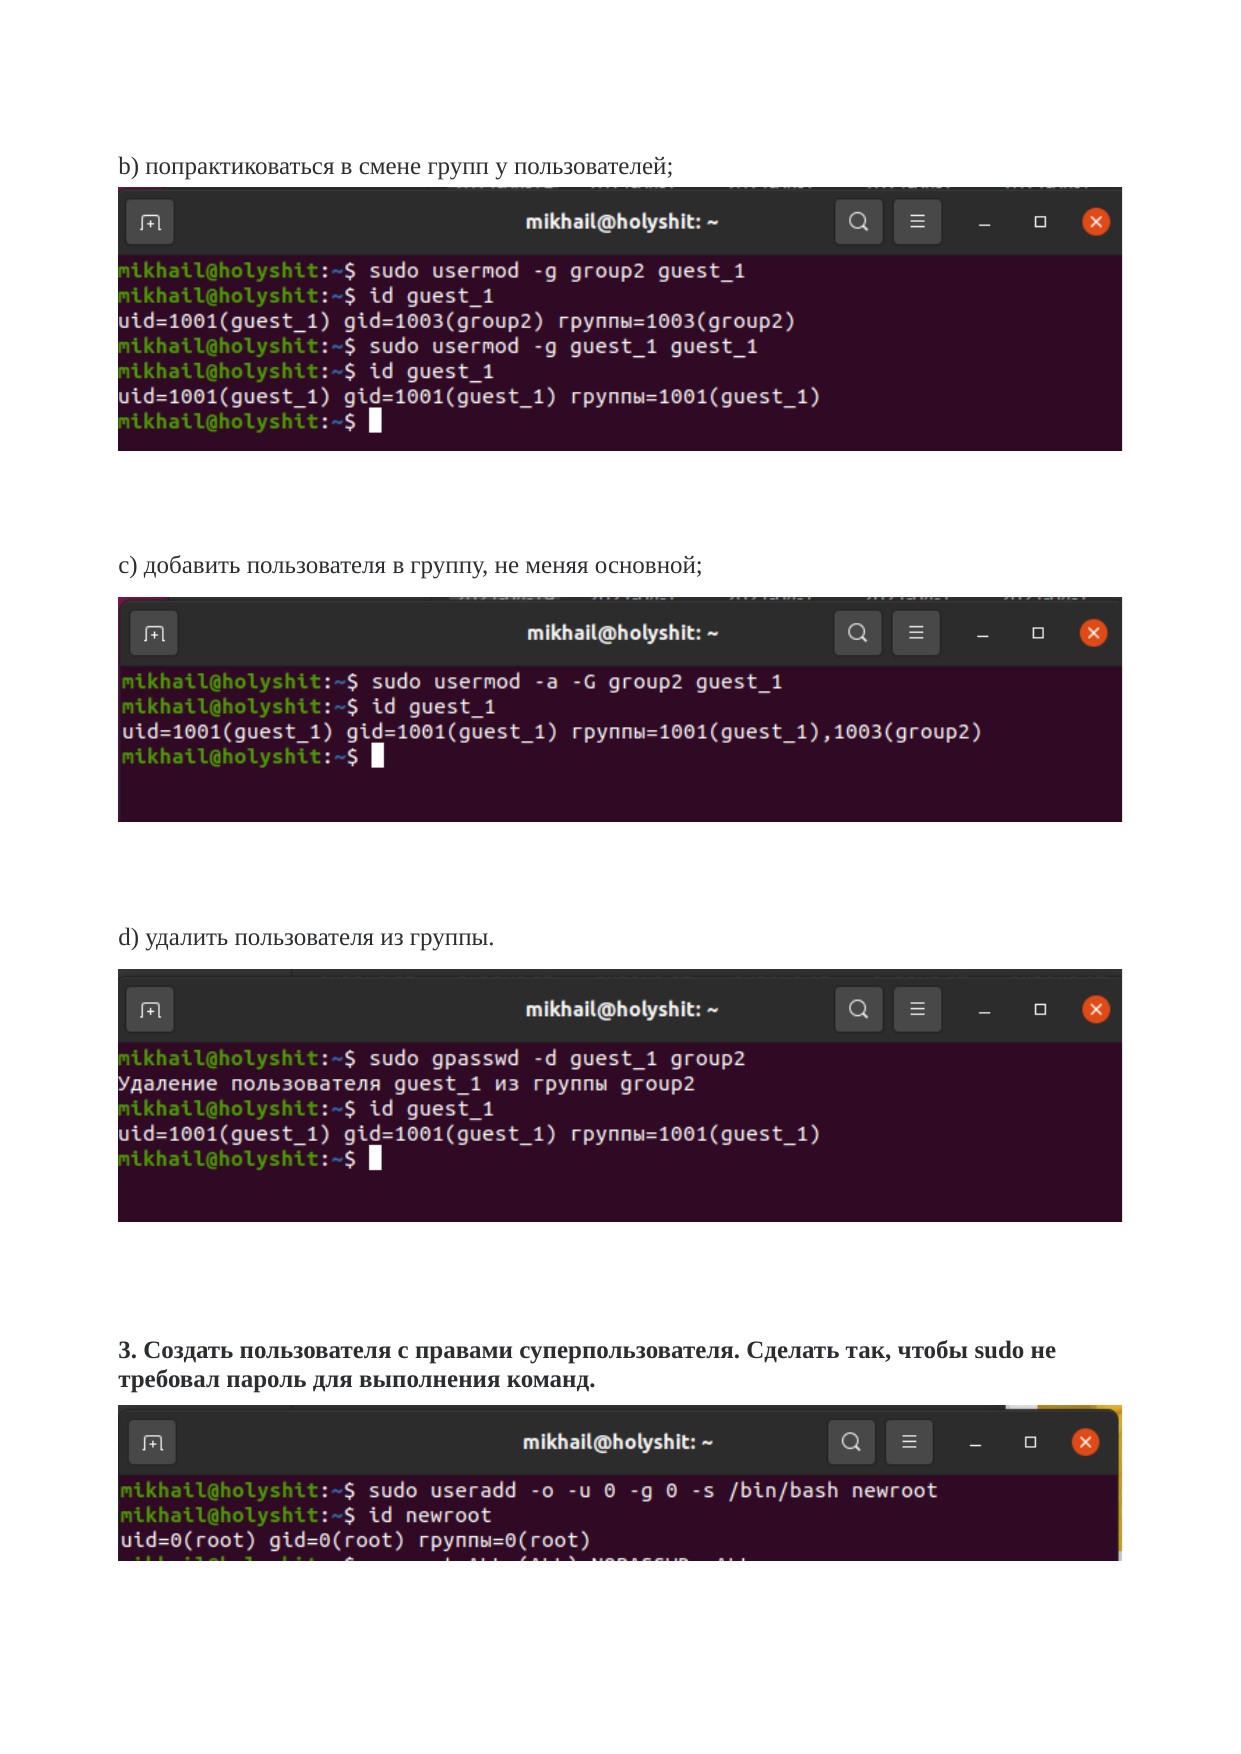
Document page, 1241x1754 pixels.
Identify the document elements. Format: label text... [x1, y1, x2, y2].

text b) попрактиковаться в смене групп у пользователей; [118, 118, 1122, 180]
picture [118, 969, 1123, 1222]
picture [118, 187, 1123, 451]
subtitle 3. Создать пользователя с правами суперпользователя. Сделать так, чтобы sudo не требовал пароль для выполнения команд. [118, 1336, 1122, 1393]
text d) удалить пользователя из группы. [118, 922, 1122, 950]
text c) добавить пользователя в группу, не меняя основной; [118, 550, 1122, 579]
picture [118, 597, 1123, 822]
picture [118, 1405, 1123, 1561]
